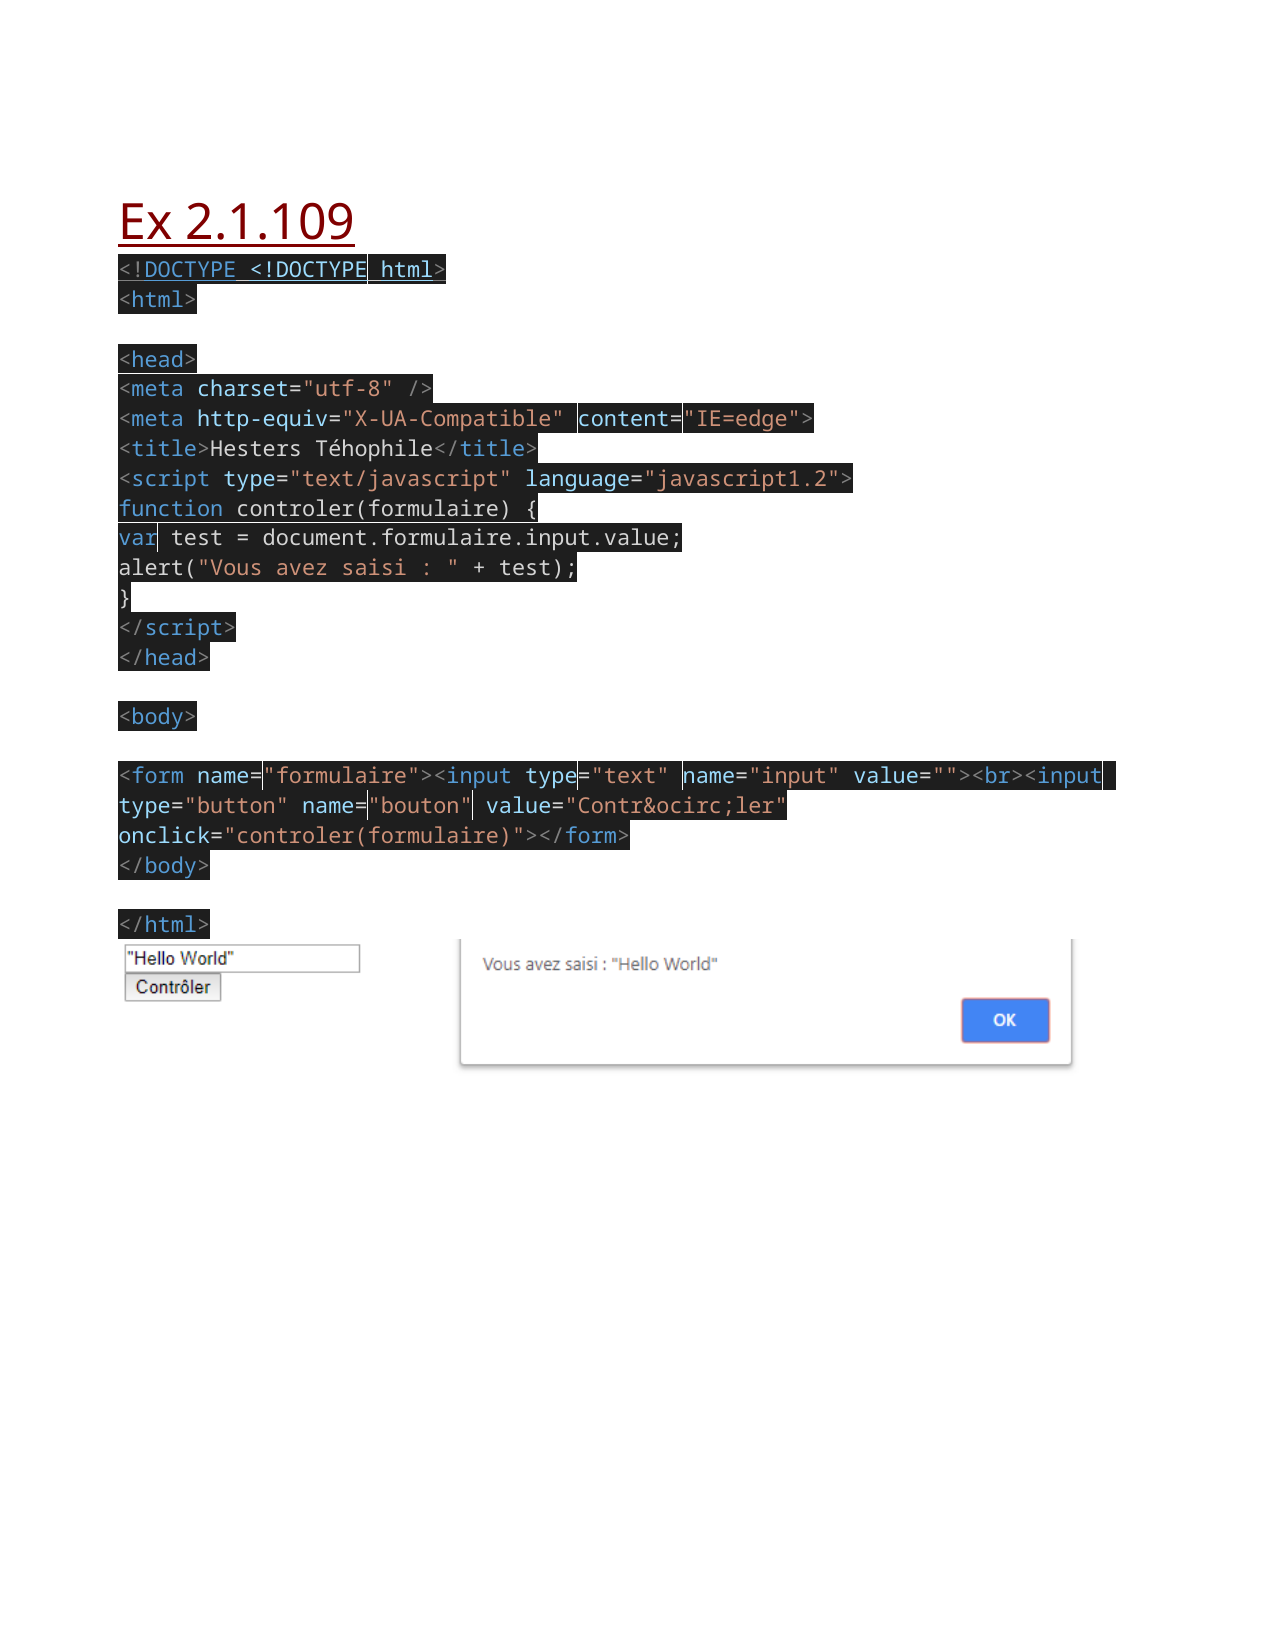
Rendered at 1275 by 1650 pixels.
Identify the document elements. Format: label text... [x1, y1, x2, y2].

text <html> [118, 284, 1157, 314]
text <meta charset="utf-8" /> [118, 373, 1157, 403]
text } [118, 582, 1157, 612]
text onclick="controler(formulaire)"></form> [118, 820, 1157, 850]
text </script> [118, 612, 1157, 642]
text <script type="text/javascript" language="javascript1.2"> [118, 463, 1157, 493]
text function controler(formulaire) { [118, 493, 1157, 522]
picture [118, 939, 1157, 1127]
text Ex 2.1.109 [118, 186, 1157, 254]
text <head> [118, 344, 1157, 373]
text <!DOCTYPE <!DOCTYPE html> [118, 254, 1157, 284]
text <title>Hesters Téhophile</title> [118, 433, 1157, 463]
text alert("Vous avez saisi : " + test); [118, 552, 1157, 582]
text var test = document.formulaire.input.value; [118, 522, 1157, 552]
text <meta http-equiv="X-UA-Compatible" content="IE=edge"> [118, 403, 1157, 433]
text <body> [118, 701, 1157, 731]
text </head> [118, 642, 1157, 671]
text <form name="formulaire"><input type="text" name="input" value=""><br><input type="button" name="bouton" value="Contr&ocirc;ler" [118, 761, 1157, 820]
text </html> [118, 909, 1157, 939]
text </body> [118, 850, 1157, 880]
